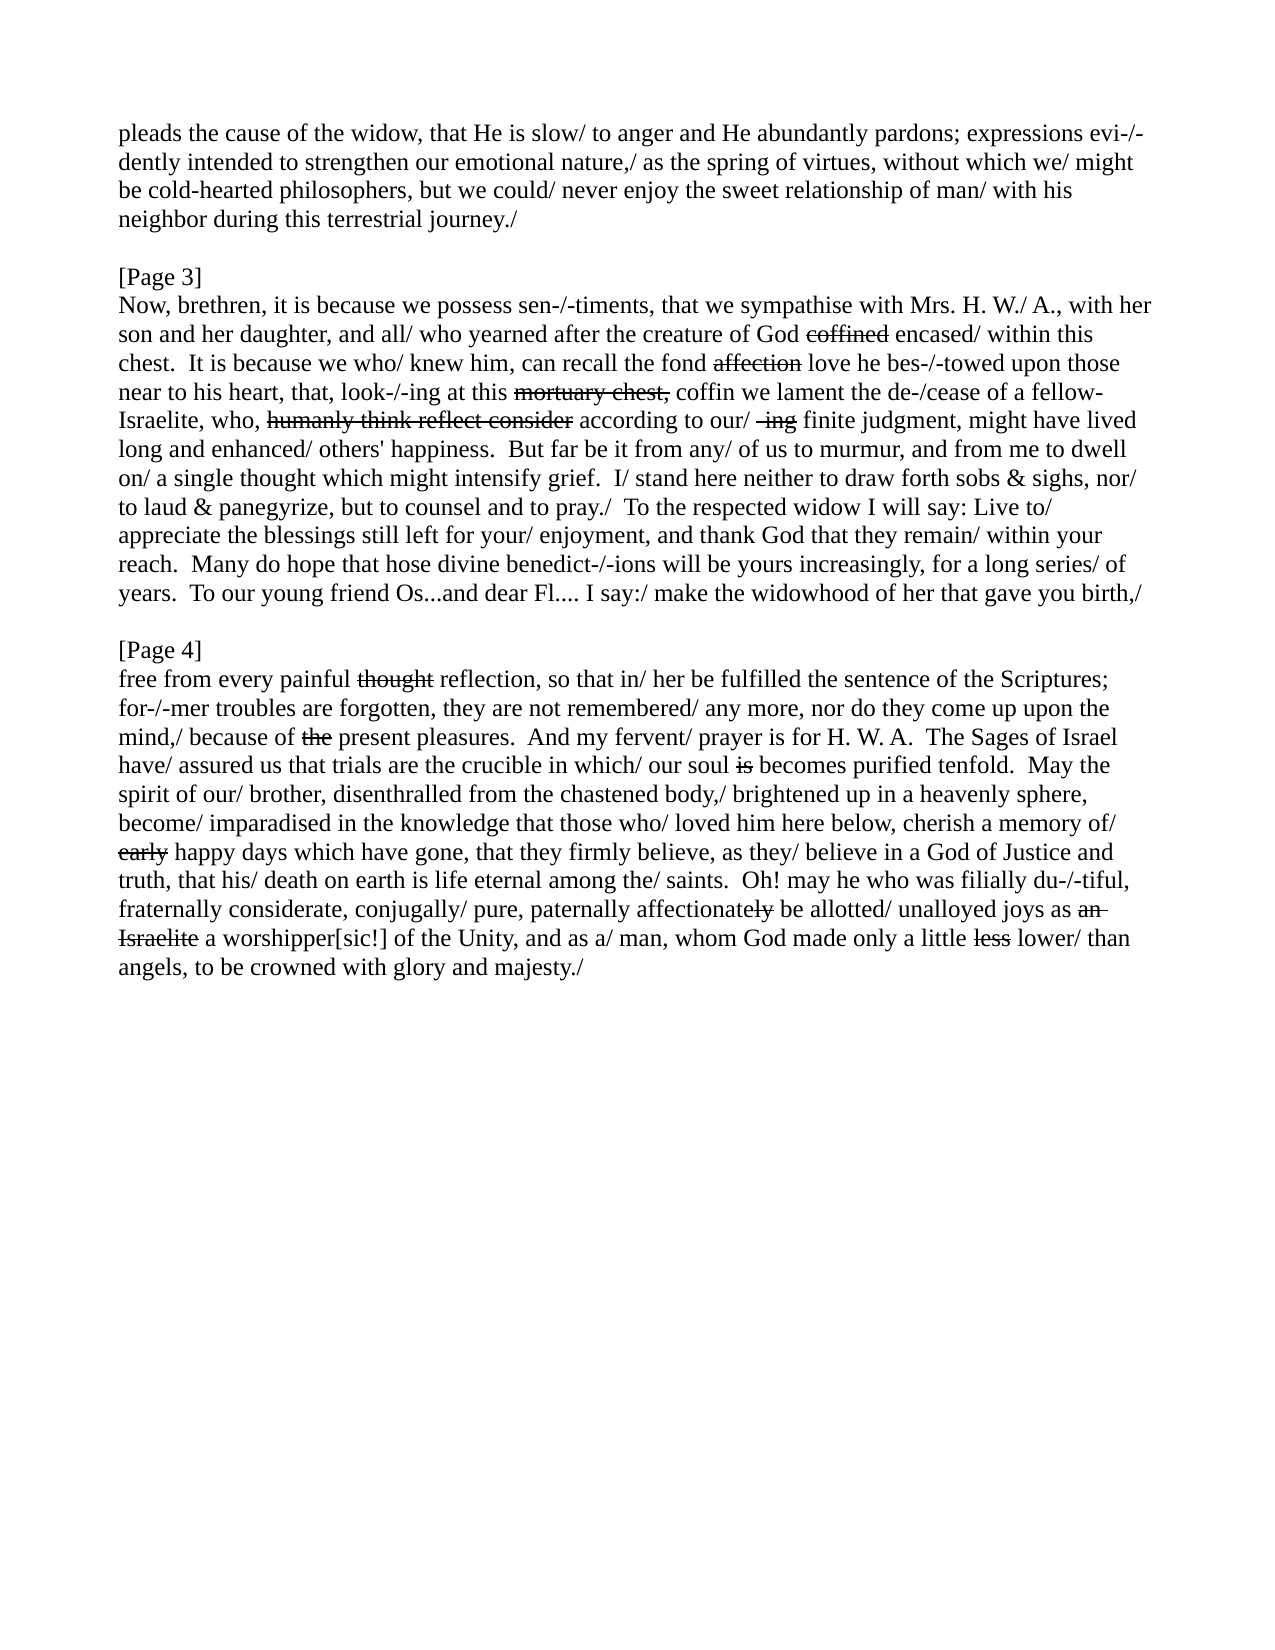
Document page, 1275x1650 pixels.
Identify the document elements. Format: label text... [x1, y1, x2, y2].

text free from every painful thought reflection, so that in/ her be fulfilled the sentence of the Scriptures; for-/-mer troubles are forgotten, they are not remembered/ any more, nor do they come up upon the mind,/ because of the present pleasures. And my fervent/ prayer is for H. W. A. The Sages of Israel have/ assured us that trials are the crucible in which/ our soul is becomes purified tenfold. May the spirit of our/ brother, disenthralled from the chastened body,/ brightened up in a heavenly sphere, become/ imparadised in the knowledge that those who/ loved him here below, cherish a memory of/ early happy days which have gone, that they firmly believe, as they/ believe in a God of Justice and truth, that his/ death on earth is life eternal among the/ saints. Oh! may he who was filially du-/-tiful, fraternally considerate, conjugally/ pure, paternally affectionately be allotted/ unalloyed joys as an Israelite a worshipper[sic!] of the Unity, and as a/ man, whom God made only a little less lower/ than angels, to be crowned with glory and majesty./ [118, 664, 1157, 981]
text pleads the cause of the widow, that He is slow/ to anger and He abundantly pardons; expressions evi-/-dently intended to strengthen our emotional nature,/ as the spring of virtues, without which we/ might be cold-hearted philosophers, but we could/ never enjoy the sweet relationship of man/ with his neighbor during this terrestrial journey./ [118, 118, 1157, 233]
text Now, brethren, it is because we possess sen-/-timents, that we sympathise with Mrs. H. W./ A., with her son and her daughter, and all/ who yearned after the creature of God coffined encased/ within this chest. It is because we who/ knew him, can recall the fond affection love he bes-/-towed upon those near to his heart, that, look-/-ing at this mortuary chest, coffin we lament the de-/cease of a fellow-Israelite, who, humanly think reflect consider according to our/ -ing finite judgment, might have lived long and enhanced/ others' happiness. But far be it from any/ of us to murmur, and from me to dwell on/ a single thought which might intensify grief. I/ stand here neither to draw forth sobs & sighs, nor/ to laud & panegyrize, but to counsel and to pray./ To the respected widow I will say: Live to/ appreciate the blessings still left for your/ enjoyment, and thank God that they remain/ within your reach. Many do hope that hose divine benedict-/-ions will be yours increasingly, for a long series/ of years. To our young friend Os...and dear Fl.... I say:/ make the widowhood of her that gave you birth,/ [118, 291, 1157, 607]
text [Page 4] [118, 636, 1157, 664]
text [Page 3] [118, 262, 1157, 291]
